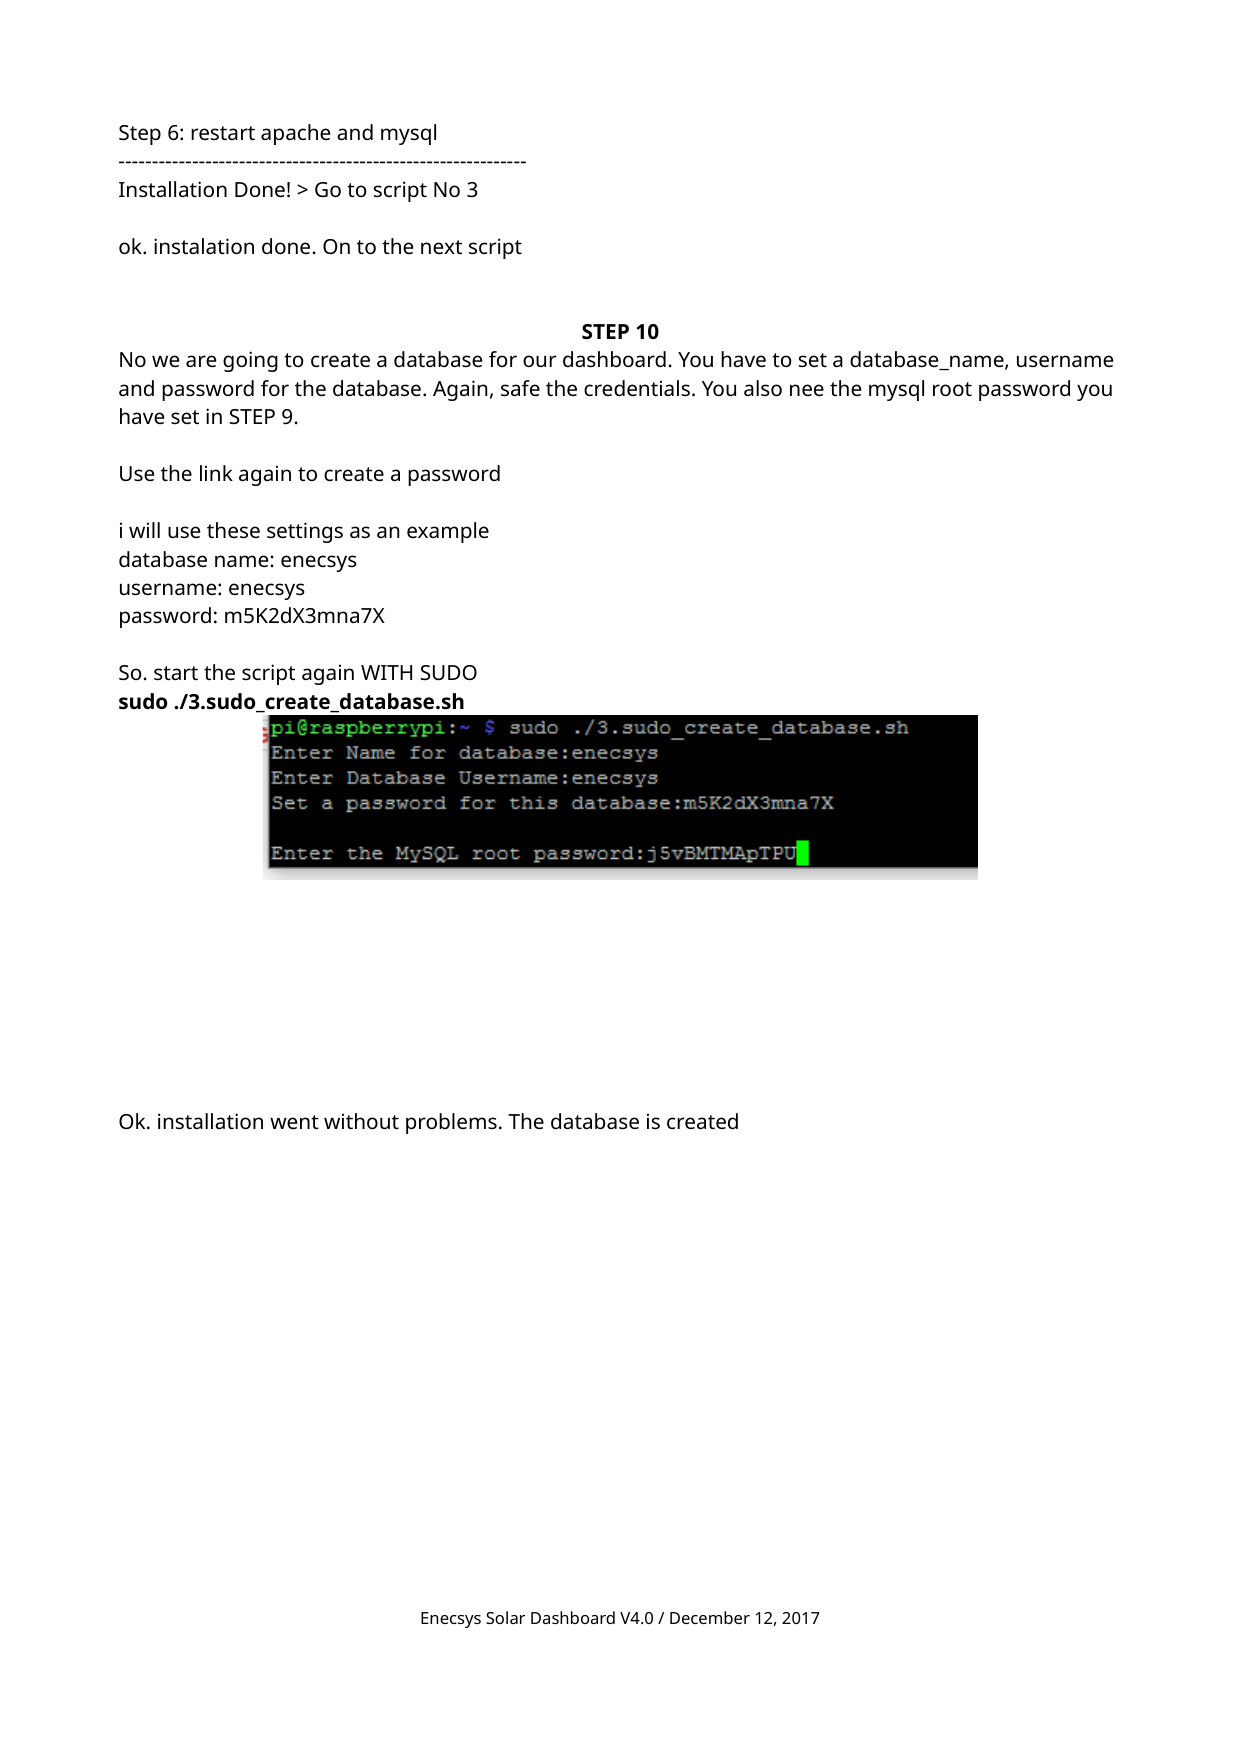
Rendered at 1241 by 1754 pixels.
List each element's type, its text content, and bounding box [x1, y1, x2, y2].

text sudo ./3.sudo_create_database.sh [118, 687, 1122, 715]
text password: m5K2dX3mna7X [118, 602, 1122, 630]
text Step 6: restart apache and mysql [118, 118, 1122, 147]
text i will use these settings as an example [118, 516, 1122, 545]
text Use the link again to create a password [118, 459, 1122, 488]
text ------------------------------------------------------------- [118, 147, 1122, 175]
text database name: enecsys [118, 545, 1122, 573]
text So. start the script again WITH SUDO [118, 658, 1122, 687]
text username: enecsys [118, 573, 1122, 602]
text Ok. installation went without problems. The database is created [118, 1107, 1122, 1135]
text STEP 10 [118, 317, 1122, 346]
text No we are going to create a database for our dashboard. You have to set a database_name, username and password for the database. Again, safe the credentials. You also nee the mysql root password you have set in STEP 9. [118, 346, 1122, 431]
picture [262, 715, 978, 880]
text ok. instalation done. On to the next script [118, 232, 1122, 260]
text Installation Done! > Go to script No 3 [118, 175, 1122, 203]
